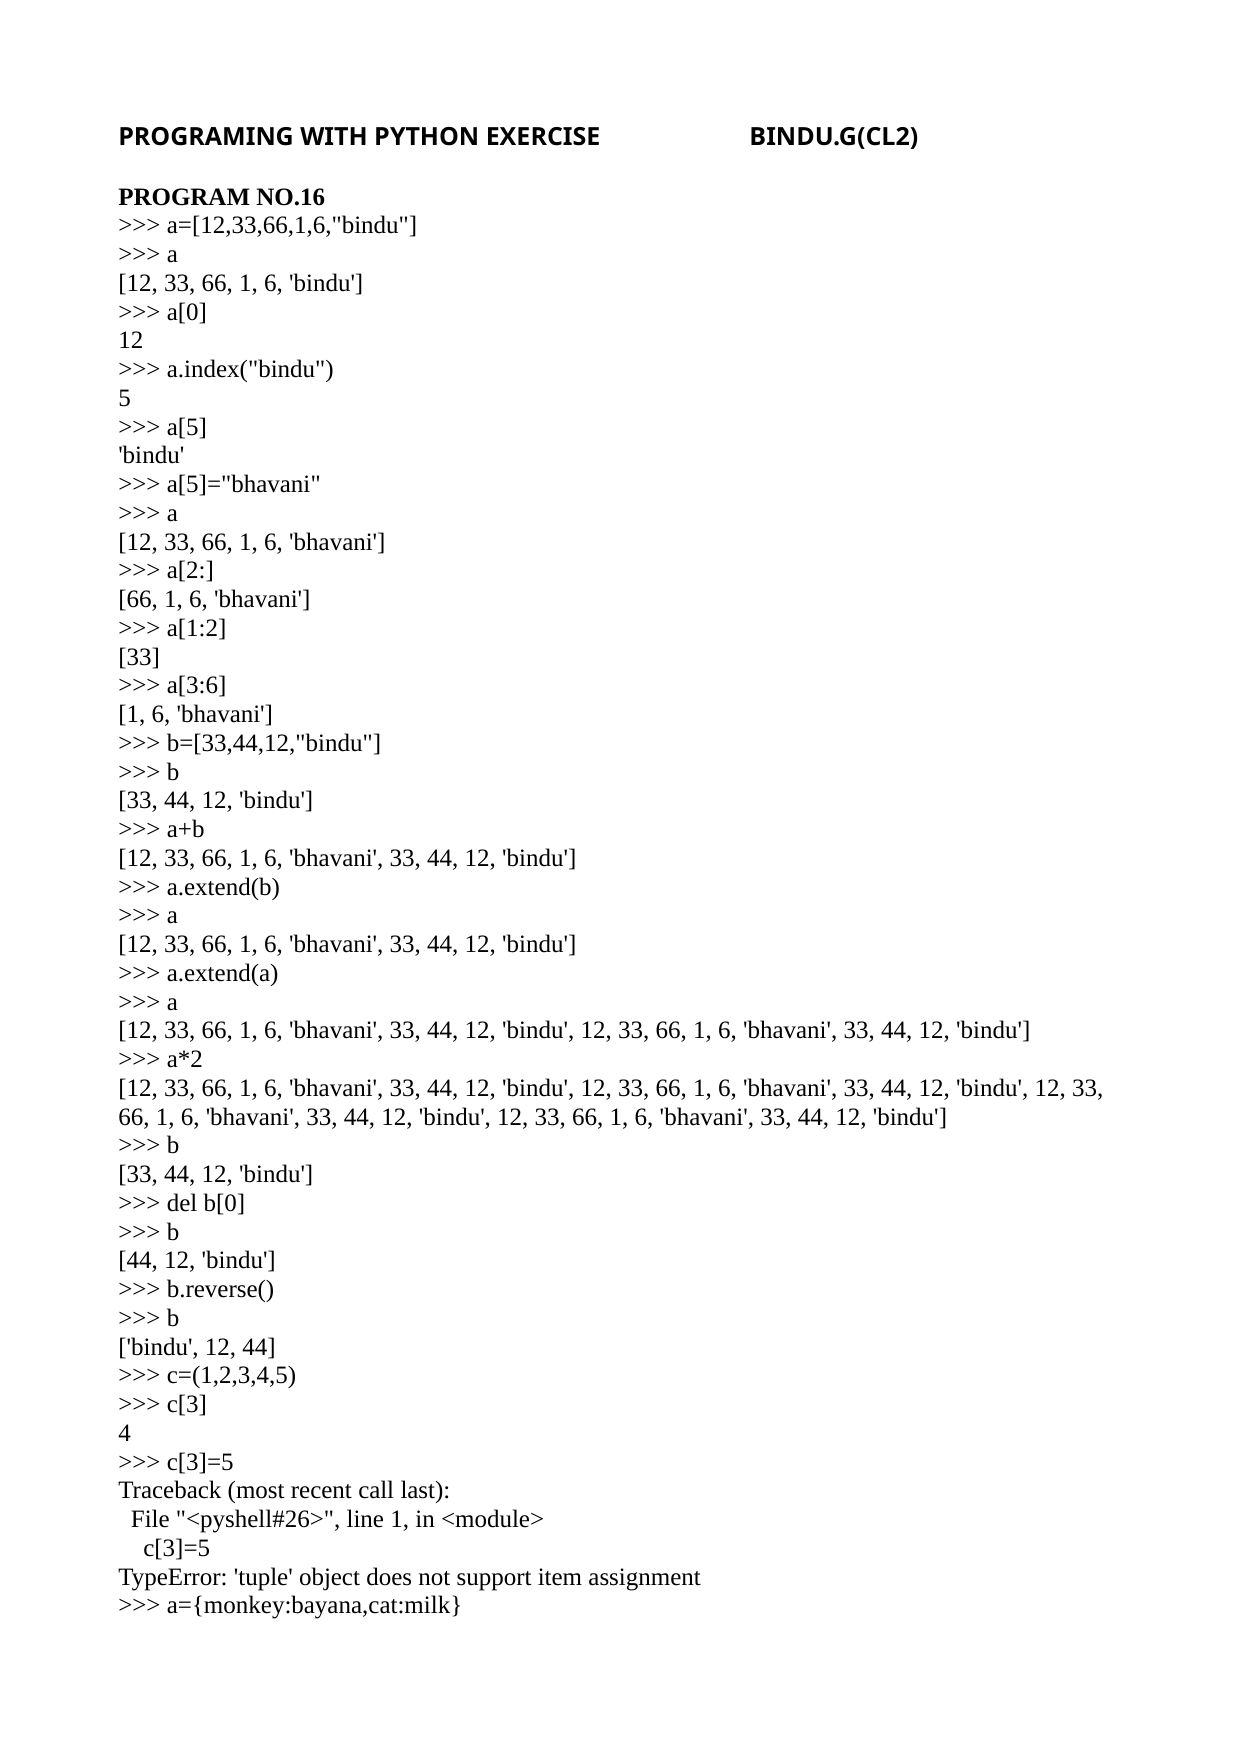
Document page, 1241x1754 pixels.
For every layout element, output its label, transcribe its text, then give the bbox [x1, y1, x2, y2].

text TypeError: 'tuple' object does not support item assignment [118, 1562, 1122, 1590]
text [12, 33, 66, 1, 6, 'bhavani', 33, 44, 12, 'bindu', 12, 33, 66, 1, 6, 'bhavani', 33, 44, 12, 'bindu'] [118, 1015, 1122, 1044]
text >>> a[2:] [118, 555, 1122, 584]
text >>> a [118, 498, 1122, 527]
text >>> b [118, 757, 1122, 785]
text >>> a[3:6] [118, 670, 1122, 699]
text >>> a [118, 987, 1122, 1015]
text 4 [118, 1418, 1122, 1447]
text Traceback (most recent call last): [118, 1475, 1122, 1504]
text >>> del b[0] [118, 1188, 1122, 1217]
text [1, 6, 'bhavani'] [118, 699, 1122, 728]
text 'bindu' [118, 440, 1122, 469]
text [44, 12, 'bindu'] [118, 1245, 1122, 1274]
text >>> b [118, 1130, 1122, 1159]
text ['bindu', 12, 44] [118, 1332, 1122, 1360]
text [33, 44, 12, 'bindu'] [118, 785, 1122, 814]
text >>> b.reverse() [118, 1274, 1122, 1303]
text >>> a [118, 900, 1122, 929]
text >>> a+b [118, 814, 1122, 843]
text [12, 33, 66, 1, 6, 'bhavani'] [118, 527, 1122, 555]
text >>> a={monkey:bayana,cat:milk} [118, 1590, 1122, 1619]
text >>> a.index("bindu") [118, 354, 1122, 383]
text >>> a[0] [118, 297, 1122, 325]
text >>> a[5]="bhavani" [118, 469, 1122, 498]
text PROGRAM NO.16 [118, 182, 1122, 210]
text [12, 33, 66, 1, 6, 'bhavani', 33, 44, 12, 'bindu'] [118, 929, 1122, 958]
text [33] [118, 642, 1122, 670]
text >>> b [118, 1303, 1122, 1332]
text File "<pyshell#26>", line 1, in <module> [118, 1504, 1122, 1533]
text [33, 44, 12, 'bindu'] [118, 1159, 1122, 1188]
text >>> c[3] [118, 1389, 1122, 1418]
text >>> a.extend(b) [118, 872, 1122, 900]
text >>> b [118, 1217, 1122, 1245]
text >>> a [118, 239, 1122, 268]
text >>> b=[33,44,12,"bindu"] [118, 728, 1122, 757]
text [12, 33, 66, 1, 6, 'bhavani', 33, 44, 12, 'bindu', 12, 33, 66, 1, 6, 'bhavani', 33, 44, 12, 'bindu', 12, 33, 66, 1, 6, 'bhavani', 33, 44, 12, 'bindu', 12, 33, 66, 1, 6, 'bhavani', 33, 44, 12, 'bindu'] [118, 1073, 1122, 1130]
text >>> a[1:2] [118, 613, 1122, 642]
text [12, 33, 66, 1, 6, 'bindu'] [118, 268, 1122, 297]
text >>> c=(1,2,3,4,5) [118, 1360, 1122, 1389]
text [66, 1, 6, 'bhavani'] [118, 584, 1122, 613]
text [12, 33, 66, 1, 6, 'bhavani', 33, 44, 12, 'bindu'] [118, 843, 1122, 872]
text >>> a*2 [118, 1044, 1122, 1073]
text 12 [118, 325, 1122, 354]
text >>> a[5] [118, 412, 1122, 440]
text >>> a.extend(a) [118, 958, 1122, 987]
text >>> c[3]=5 [118, 1447, 1122, 1475]
text >>> a=[12,33,66,1,6,"bindu"] [118, 210, 1122, 239]
text c[3]=5 [118, 1533, 1122, 1562]
text 5 [118, 383, 1122, 412]
